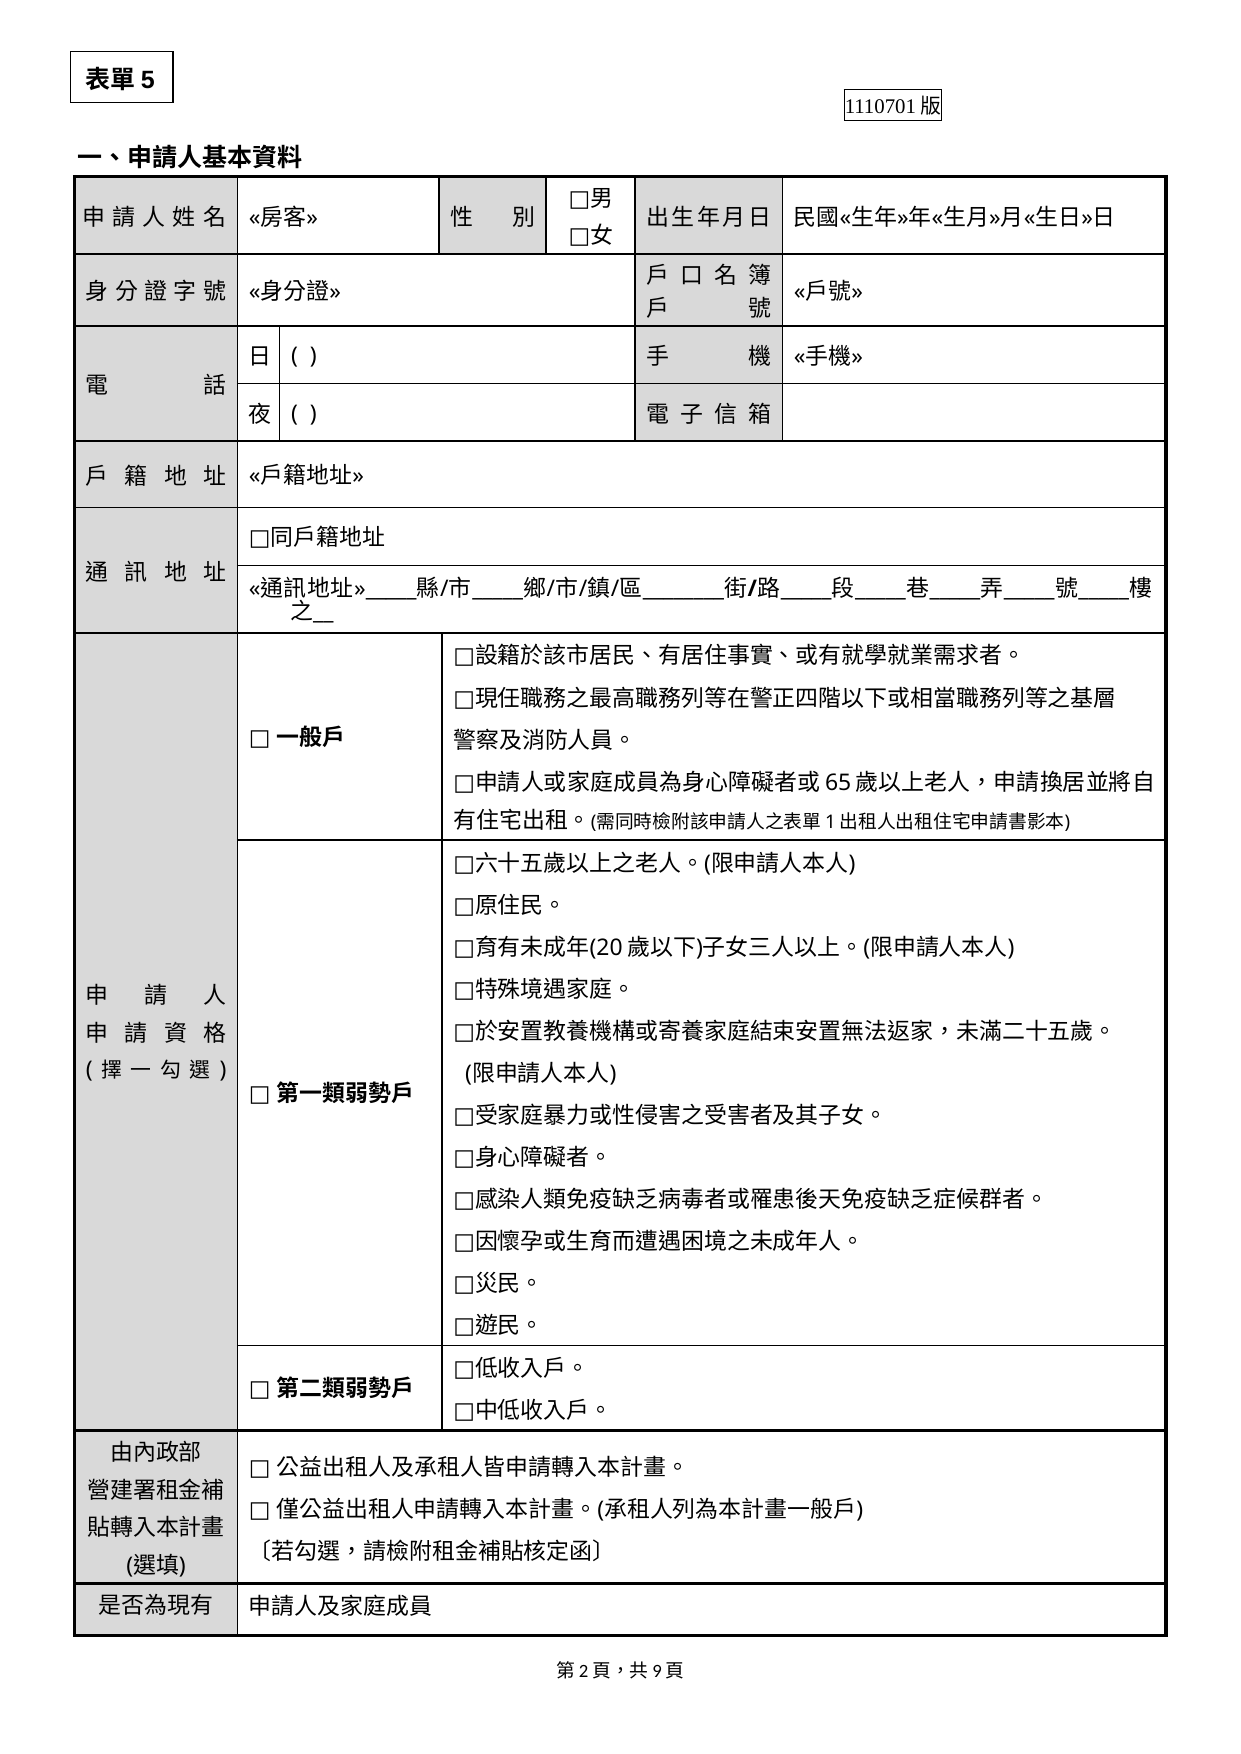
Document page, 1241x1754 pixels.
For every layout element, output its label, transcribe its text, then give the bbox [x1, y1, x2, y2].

table_cell «戶籍地址» [238, 442, 1164, 507]
table_cell «身分證» [238, 255, 634, 325]
table_header 性別 [440, 178, 545, 253]
table_cell □同戶籍地址 [238, 508, 1164, 564]
table_header «房客» [238, 178, 438, 253]
table_cell 由內政部 營建署租金補貼轉入本計畫(選填) [76, 1432, 237, 1582]
table_cell 申請人 申請資格 (擇一勾選) [76, 634, 237, 1429]
table_cell □ 第一類弱勢戶 [238, 841, 441, 1344]
table_cell 手機 [636, 327, 782, 383]
table_cell □ 一般戶 [238, 634, 441, 839]
table_cell ( ) [280, 327, 634, 383]
table_cell 電話 [76, 327, 237, 440]
table_cell «戶號» [783, 255, 1164, 325]
table_header 民國«生年»年«生月»月«生日»日 [783, 178, 1164, 253]
table_header 出生年月日 [636, 178, 782, 253]
table_cell [783, 384, 1164, 440]
table_cell 申請人及家庭成員 [238, 1585, 1164, 1634]
table_cell «手機» [783, 327, 1164, 383]
table_cell 電子信箱 [636, 384, 782, 440]
table_cell «通訊地址»_____縣/市_____鄉/市/鎮/區________街/路_____段_____巷_____弄_____號_____樓之__ [238, 566, 1164, 632]
table_header □男 □女 [547, 178, 634, 253]
table_cell □六十五歲以上之老人。(限申請人本人) □原住民。 □育有未成年(20歲以下)子女三人以上。(限申請人本人) □特殊境遇家庭。 □於安置教養機構或寄養家庭結束安置無法返家，未滿二十五歲。 (限申請人本人) □受家庭暴力或性侵害之受害者及其子女。 □身心障礙者。 □感染人類免疫缺乏病毒者或罹患後天免疫缺乏症候群者。 □因懷孕或生育而遭遇困境之未成年人。 □災民。 □遊民。 [443, 841, 1164, 1344]
table_cell 戶口名簿 戶號 [636, 255, 782, 325]
table_cell 通訊地址 [76, 508, 237, 632]
text 一、申請人基本資料 [77, 137, 1163, 175]
table_cell □設籍於該市居民、有居住事實、或有就學就業需求者。 □現任職務之最高職務列等在警正四階以下或相當職務列等之基層 警察及消防人員。 □申請人或家庭成員為身心障礙者或65歲以上老人，申請換居並將自有住宅出租。(需同時檢附該申請人之表單1出租人出租住宅申請書影本) [443, 634, 1164, 839]
table_cell 是否為現有 [76, 1585, 237, 1634]
table_cell ( ) [280, 384, 634, 440]
table_cell □低收入戶。 □中低收入戶。 [443, 1346, 1164, 1429]
table_cell 身分證字號 [76, 255, 237, 325]
table_cell □ 第二類弱勢戶 [238, 1346, 441, 1429]
table_cell 日 [238, 327, 279, 383]
table_cell □ 公益出租人及承租人皆申請轉入本計畫。 □ 僅公益出租人申請轉入本計畫。(承租人列為本計畫一般戶) 〔若勾選，請檢附租金補貼核定函〕 [238, 1432, 1164, 1582]
table_cell 夜 [238, 384, 279, 440]
table_cell 戶籍地址 [76, 442, 237, 507]
table_header 申請人姓名 [76, 178, 237, 253]
